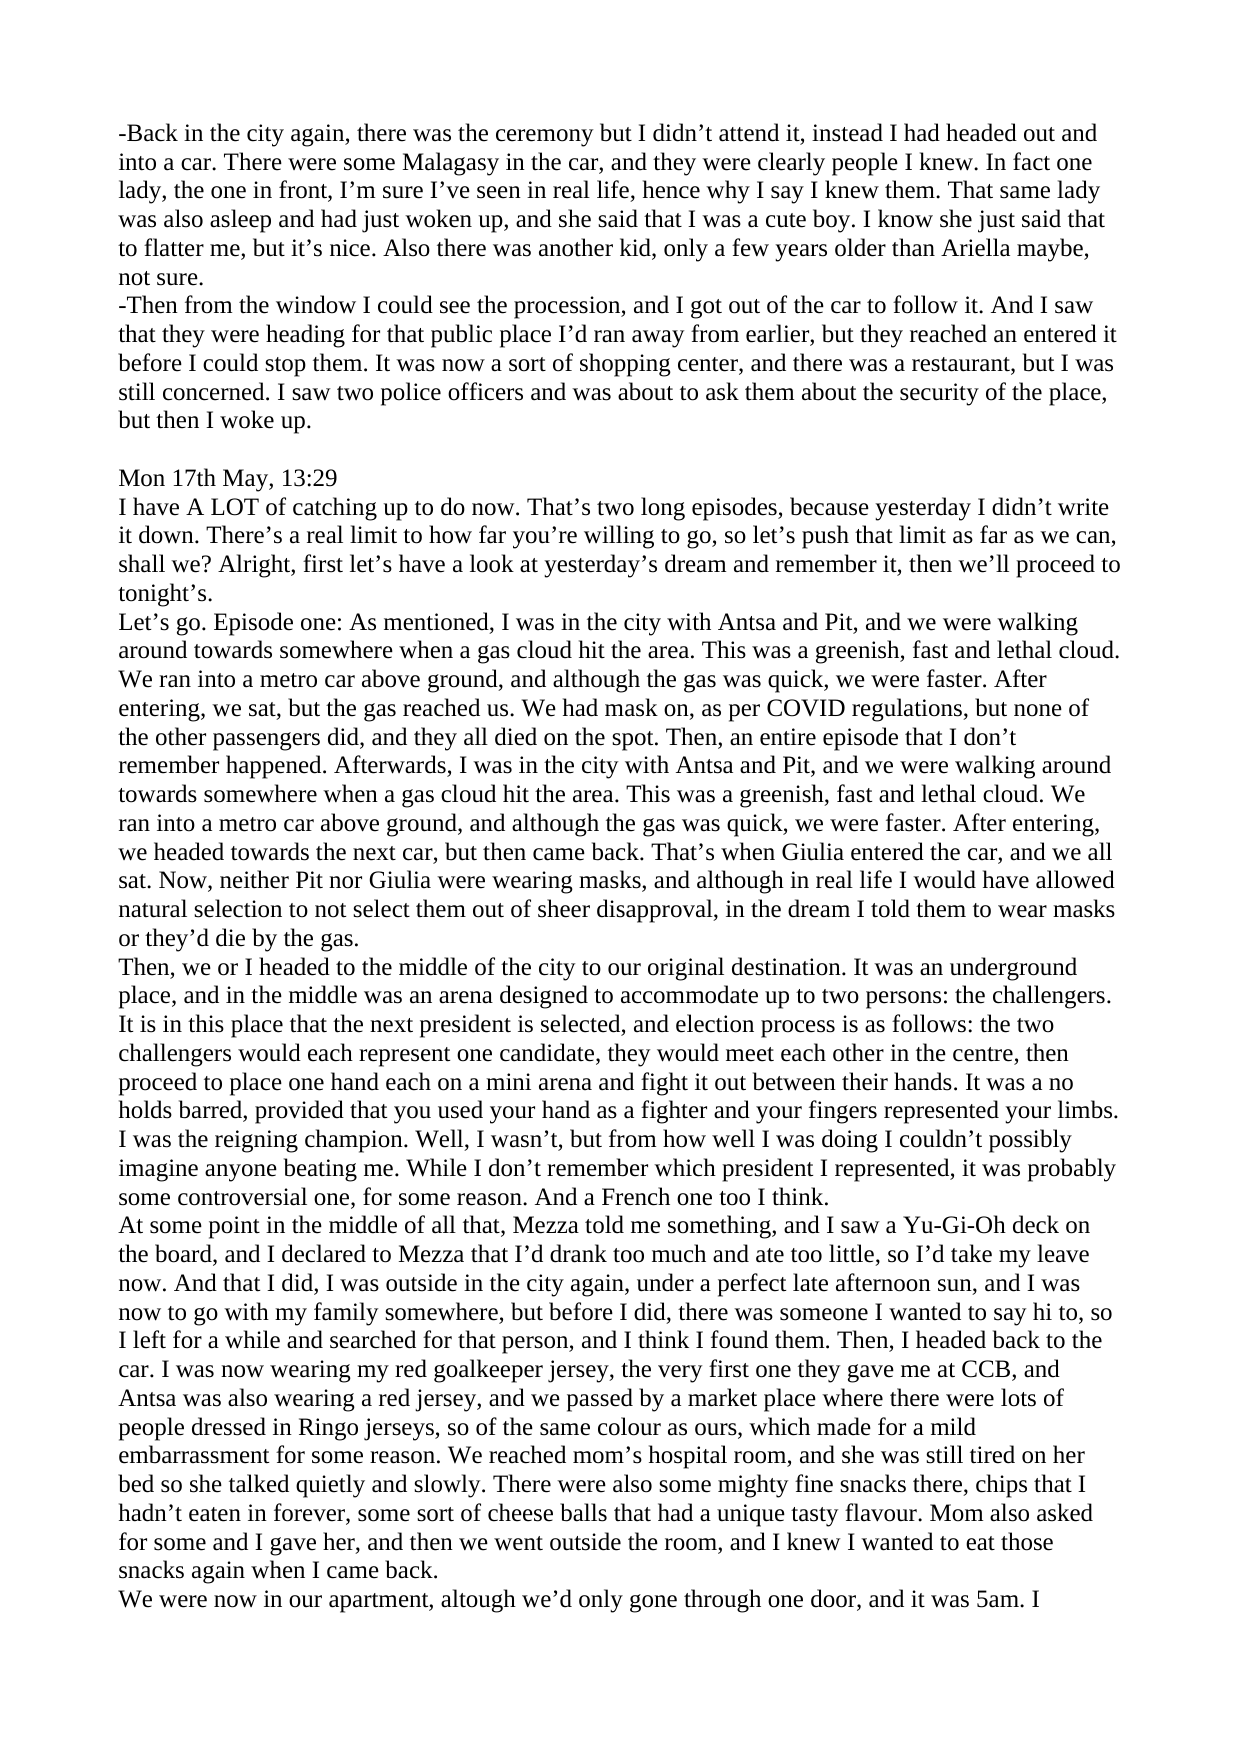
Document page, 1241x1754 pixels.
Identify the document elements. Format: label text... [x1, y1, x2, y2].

text Let’s go. Episode one: As mentioned, I was in the city with Antsa and Pit, and we were walking around towards somewhere when a gas cloud hit the area. This was a greenish, fast and lethal cloud. We ran into a metro car above ground, and although the gas was quick, we were faster. After entering, we sat, but the gas reached us. We had mask on, as per COVID regulations, but none of the other passengers did, and they all died on the spot. Then, an entire episode that I don’t remember happened. Afterwards, I was in the city with Antsa and Pit, and we were walking around towards somewhere when a gas cloud hit the area. This was a greenish, fast and lethal cloud. We ran into a metro car above ground, and although the gas was quick, we were faster. After entering, we headed towards the next car, but then came back. That’s when Giulia entered the car, and we all sat. Now, neither Pit nor Giulia were wearing masks, and although in real life I would have allowed natural selection to not select them out of sheer disapproval, in the dream I told them to wear masks or they’d die by the gas. [118, 607, 1122, 952]
text Mon 17th May, 13:29 [118, 463, 1122, 492]
text We were now in our apartment, altough we’d only gone through one door, and it was 5am. I [118, 1584, 1122, 1613]
text At some point in the middle of all that, Mezza told me something, and I saw a Yu-Gi-Oh deck on the board, and I declared to Mezza that I’d drank too much and ate too little, so I’d take my leave now. And that I did, I was outside in the city again, under a perfect late afternoon sun, and I was now to go with my family somewhere, but before I did, there was someone I wanted to say hi to, so I left for a while and searched for that person, and I think I found them. Then, I headed back to the car. I was now wearing my red goalkeeper jersey, the very first one they gave me at CCB, and Antsa was also wearing a red jersey, and we passed by a market place where there were lots of people dressed in Ringo jerseys, so of the same colour as ours, which made for a mild embarrassment for some reason. We reached mom’s hospital room, and she was still tired on her bed so she talked quietly and slowly. There were also some mighty fine snacks there, chips that I hadn’t eaten in forever, some sort of cheese balls that had a unique tasty flavour. Mom also asked for some and I gave her, and then we went outside the room, and I knew I wanted to eat those snacks again when I came back. [118, 1211, 1122, 1584]
text -Then from the window I could see the procession, and I got out of the car to follow it. And I saw that they were heading for that public place I’d ran away from earlier, but they reached an entered it before I could stop them. It was now a sort of shopping center, and there was a restaurant, but I was still concerned. I saw two police officers and was about to ask them about the security of the place, but then I woke up. [118, 291, 1122, 434]
text -Back in the city again, there was the ceremony but I didn’t attend it, instead I had headed out and into a car. There were some Malagasy in the car, and they were clearly people I knew. In fact one lady, the one in front, I’m sure I’ve seen in real life, hence why I say I knew them. That same lady was also asleep and had just woken up, and she said that I was a cute boy. I know she just said that to flatter me, but it’s nice. Also there was another kid, only a few years older than Ariella maybe, not sure. [118, 118, 1122, 291]
text I have A LOT of catching up to do now. That’s two long episodes, because yesterday I didn’t write it down. There’s a real limit to how far you’re willing to go, so let’s push that limit as far as we can, shall we? Alright, first let’s have a look at yesterday’s dream and remember it, then we’ll proceed to tonight’s. [118, 492, 1122, 607]
text Then, we or I headed to the middle of the city to our original destination. It was an underground place, and in the middle was an arena designed to accommodate up to two persons: the challengers. It is in this place that the next president is selected, and election process is as follows: the two challengers would each represent one candidate, they would meet each other in the centre, then proceed to place one hand each on a mini arena and fight it out between their hands. It was a no holds barred, provided that you used your hand as a fighter and your fingers represented your limbs. I was the reigning champion. Well, I wasn’t, but from how well I was doing I couldn’t possibly imagine anyone beating me. While I don’t remember which president I represented, it was probably some controversial one, for some reason. And a French one too I think. [118, 952, 1122, 1211]
